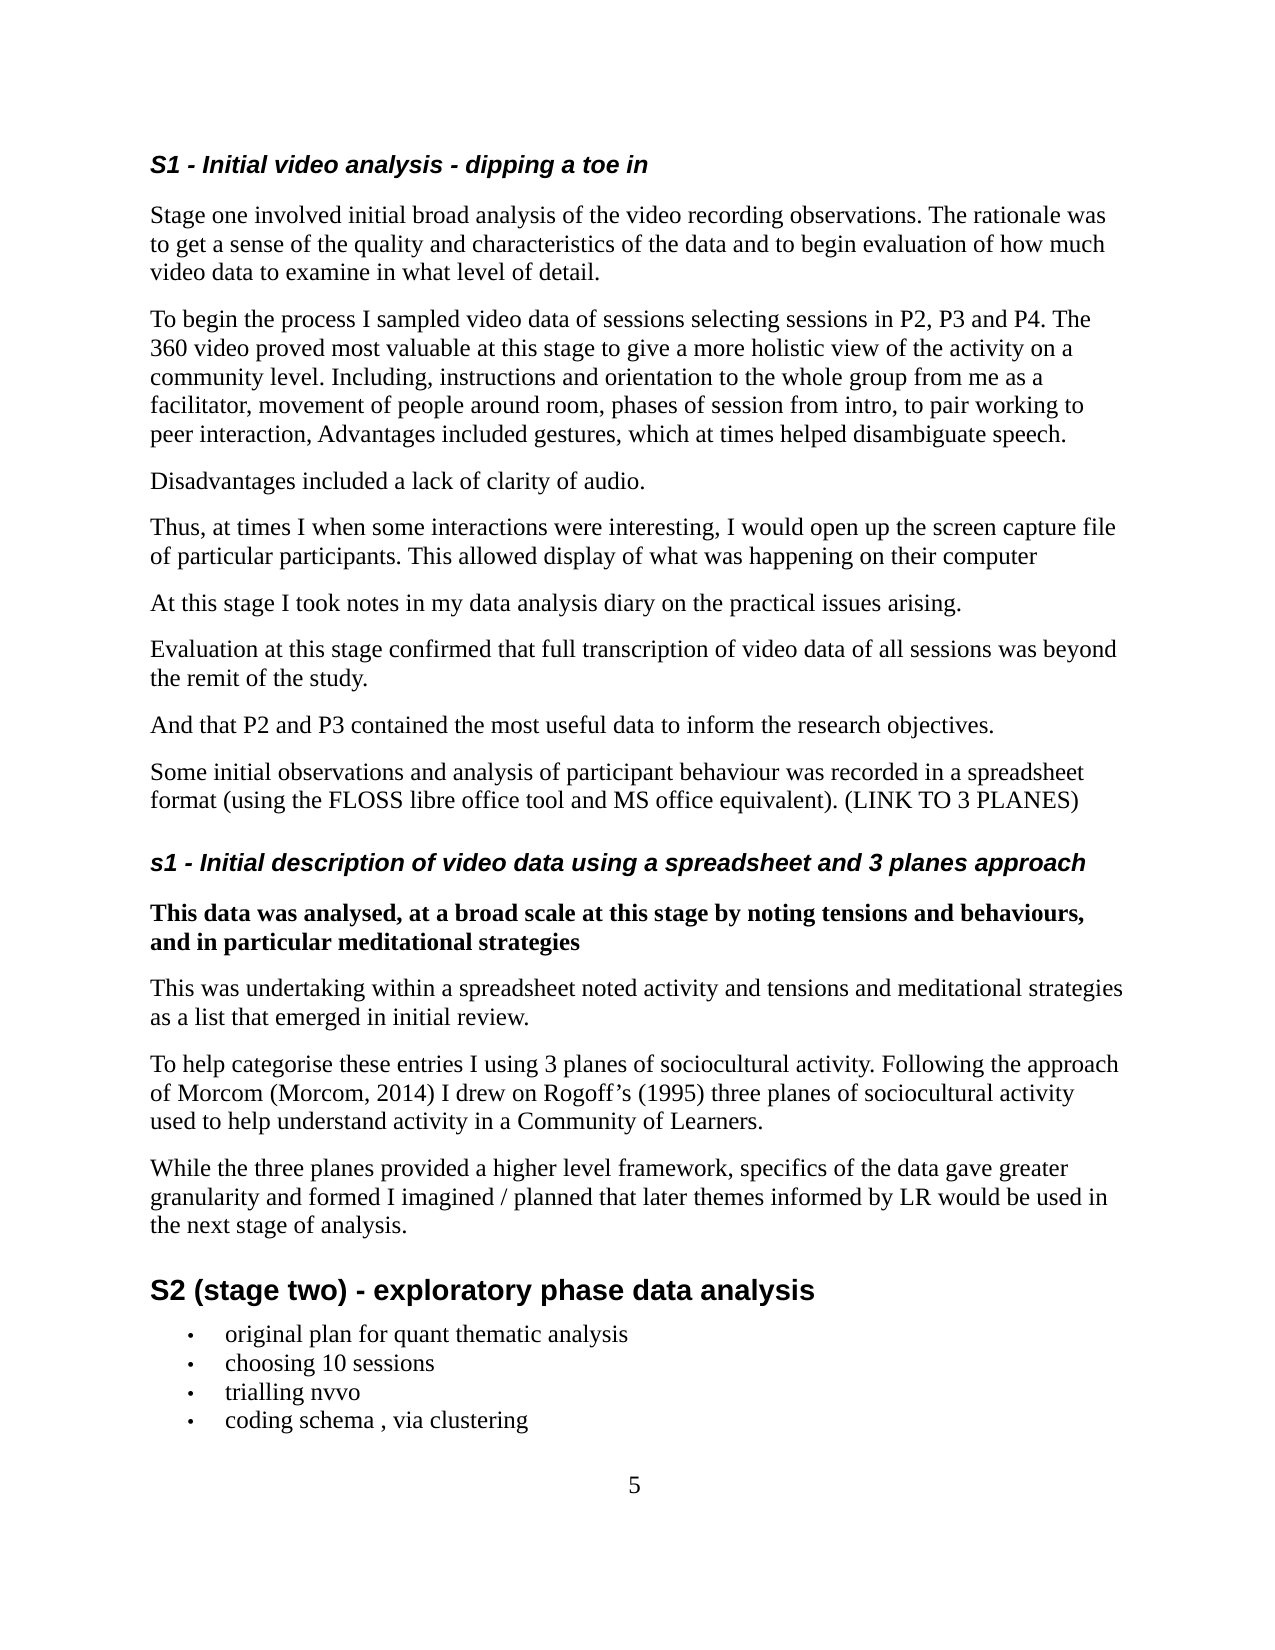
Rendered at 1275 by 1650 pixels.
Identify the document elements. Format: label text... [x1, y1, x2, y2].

list coding schema , via clustering [187, 1406, 1125, 1434]
list original plan for quant thematic analysis [187, 1319, 1125, 1348]
subtitle s1 - Initial description of video data using a spreadsheet and 3 planes approach [150, 848, 1125, 877]
text While the three planes provided a higher level framework, specifics of the data gave greater granularity and formed I imagined / planned that later themes informed by LR would be used in the next stage of analysis. [150, 1153, 1125, 1239]
text Disadvantages included a lack of clarity of audio. [150, 466, 1125, 494]
text Evaluation at this stage confirmed that full transcription of video data of all sessions was beyond the remit of the study. [150, 634, 1125, 692]
text And that P2 and P3 contained the most useful data to inform the research objectives. [150, 710, 1125, 739]
text To begin the process I sampled video data of sessions selecting sessions in P2, P3 and P4. The 360 video proved most valuable at this stage to give a more holistic view of the activity on a community level. Including, instructions and orientation to the whole group from me as a facilitator, movement of people around room, phases of session from intro, to pair working to peer interaction, Advantages included gestures, which at times helped disambiguate speech. [150, 304, 1125, 448]
subtitle S2 (stage two) - exploratory phase data analysis [150, 1273, 1125, 1307]
text To help categorise these entries I using 3 planes of sociocultural activity. Following the approach of Morcom (Morcom, 2014) I drew on Rogoff’s (1995) three planes of sociocultural activity used to help understand activity in a Community of Learners. [150, 1049, 1125, 1135]
list choosing 10 sessions [187, 1348, 1125, 1377]
list trialling nvvo [187, 1377, 1125, 1406]
text Stage one involved initial broad analysis of the video recording observations. The rationale was to get a sense of the quality and characteristics of the data and to begin evaluation of how much video data to examine in what level of detail. [150, 200, 1125, 286]
subtitle S1 - Initial video analysis - dipping a toe in [150, 150, 1125, 178]
text This data was analysed, at a broad scale at this stage by noting tensions and behaviours, and in particular meditational strategies [150, 898, 1125, 956]
text Some initial observations and analysis of participant behaviour was recorded in a spreadsheet format (using the FLOSS libre office tool and MS office equivalent). (LINK TO 3 PLANES) [150, 757, 1125, 814]
text Thus, at times I when some interactions were interesting, I would open up the screen capture file of particular participants. This allowed display of what was happening on their computer [150, 512, 1125, 570]
text At this stage I took notes in my data analysis diary on the practical issues arising. [150, 588, 1125, 617]
text This was undertaking within a spreadsheet noted activity and tensions and meditational strategies as a list that emerged in initial review. [150, 973, 1125, 1031]
